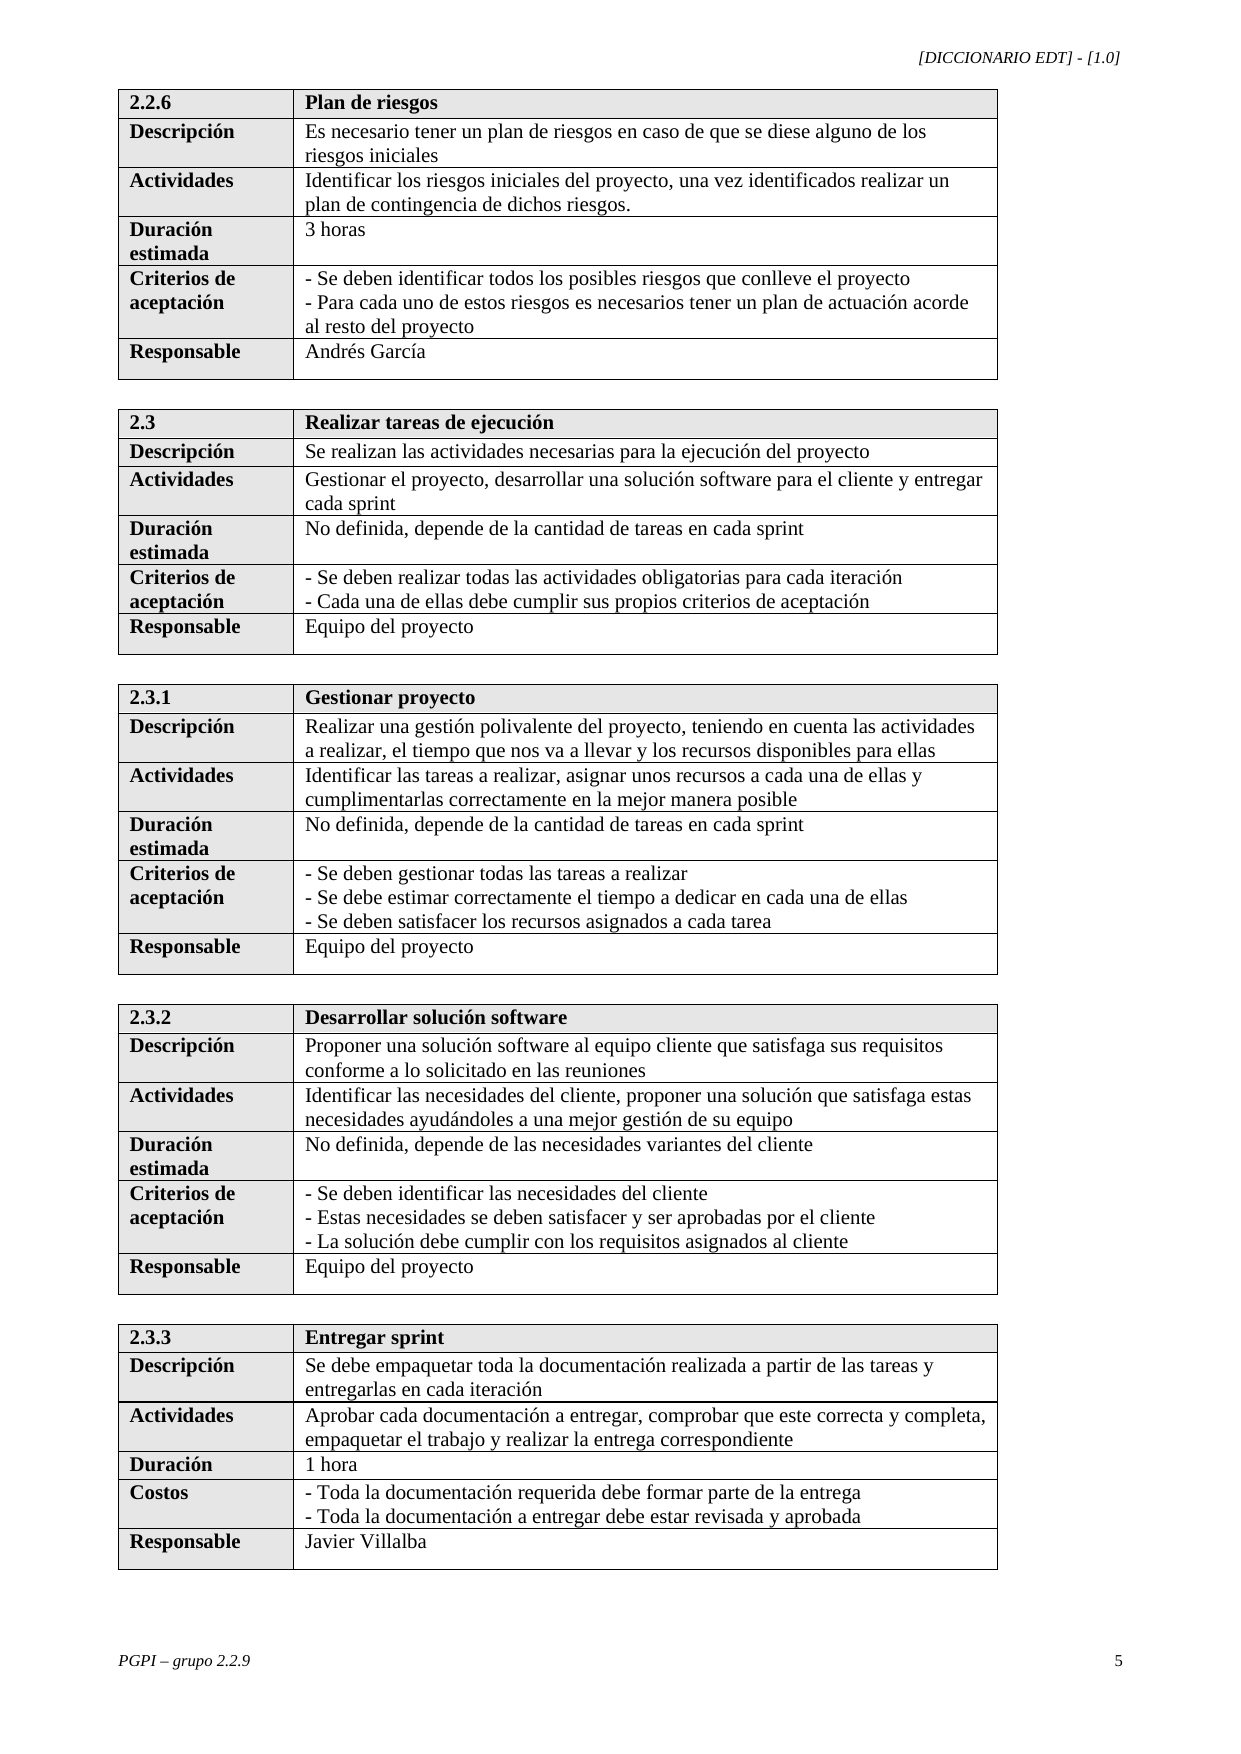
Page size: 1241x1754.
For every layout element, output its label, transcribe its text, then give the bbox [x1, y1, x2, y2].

table_cell Criterios de aceptación [119, 1181, 293, 1253]
table_cell Identificar las tareas a realizar, asignar unos recursos a cada una de ellas y cumplimentarlas correctamente en la mejor manera posible [294, 763, 997, 811]
table_cell Responsable [119, 1254, 293, 1294]
table_cell Proponer una solución software al equipo cliente que satisfaga sus requisitos conforme a lo solicitado en las reuniones [294, 1034, 997, 1082]
table_cell 3 horas [294, 217, 997, 265]
table_cell Es necesario tener un plan de riesgos en caso de que se diese alguno de los riesgos iniciales [294, 119, 997, 167]
table_cell Equipo del proyecto [294, 1254, 997, 1294]
table_cell Aprobar cada documentación a entregar, comprobar que este correcta y completa, empaquetar el trabajo y realizar la entrega correspondiente [294, 1403, 997, 1451]
table_cell - Se deben identificar todos los posibles riesgos que conlleve el proyecto - Para cada uno de estos riesgos es necesarios tener un plan de actuación acorde al resto del proyecto [294, 266, 997, 338]
table_cell Andrés García [294, 339, 997, 379]
table_header 2.3 [119, 410, 293, 437]
table_cell Responsable [119, 934, 293, 974]
table_header 2.3.3 [119, 1325, 293, 1352]
table_cell Descripción [119, 439, 293, 466]
table_cell No definida, depende de la cantidad de tareas en cada sprint [294, 516, 997, 564]
table_cell Responsable [119, 614, 293, 654]
table_cell Duración estimada [119, 812, 293, 860]
table_cell Se debe empaquetar toda la documentación realizada a partir de las tareas y entregarlas en cada iteración [294, 1353, 997, 1401]
table_cell Equipo del proyecto [294, 934, 997, 974]
table_cell Gestionar el proyecto, desarrollar una solución software para el cliente y entregar cada sprint [294, 467, 997, 515]
table_cell Identificar los riesgos iniciales del proyecto, una vez identificados realizar un plan de contingencia de dichos riesgos. [294, 168, 997, 216]
table_cell Criterios de aceptación [119, 565, 293, 613]
table_cell Descripción [119, 119, 293, 167]
table_cell Criterios de aceptación [119, 861, 293, 933]
table_header 2.3.2 [119, 1005, 293, 1032]
table_cell Actividades [119, 467, 293, 515]
table_cell - Se deben gestionar todas las tareas a realizar - Se debe estimar correctamente el tiempo a dedicar en cada una de ellas - Se deben satisfacer los recursos asignados a cada tarea [294, 861, 997, 933]
table_header 2.2.6 [119, 90, 293, 118]
table_cell Actividades [119, 1083, 293, 1131]
table_cell - Se deben realizar todas las actividades obligatorias para cada iteración - Cada una de ellas debe cumplir sus propios criterios de aceptación [294, 565, 997, 613]
table_cell Actividades [119, 168, 293, 216]
table_cell Duración estimada [119, 217, 293, 265]
table_cell Criterios de aceptación [119, 266, 293, 338]
table_cell Realizar una gestión polivalente del proyecto, teniendo en cuenta las actividades a realizar, el tiempo que nos va a llevar y los recursos disponibles para ellas [294, 714, 997, 762]
table_header 2.3.1 [119, 685, 293, 712]
table_cell Actividades [119, 1403, 293, 1451]
table_cell Identificar las necesidades del cliente, proponer una solución que satisfaga estas necesidades ayudándoles a una mejor gestión de su equipo [294, 1083, 997, 1131]
table_header Desarrollar solución software [294, 1005, 997, 1032]
table_header Realizar tareas de ejecución [294, 410, 997, 437]
table_cell Duración [119, 1452, 293, 1479]
table_header Gestionar proyecto [294, 685, 997, 712]
table_cell Descripción [119, 1353, 293, 1401]
table_cell Responsable [119, 339, 293, 379]
table_cell Descripción [119, 714, 293, 762]
table_cell No definida, depende de la cantidad de tareas en cada sprint [294, 812, 997, 860]
table_cell No definida, depende de las necesidades variantes del cliente [294, 1132, 997, 1180]
table_cell Actividades [119, 763, 293, 811]
table_cell Costos [119, 1480, 293, 1528]
table_cell - Se deben identificar las necesidades del cliente - Estas necesidades se deben satisfacer y ser aprobadas por el cliente - La solución debe cumplir con los requisitos asignados al cliente [294, 1181, 997, 1253]
table_cell Descripción [119, 1034, 293, 1082]
table_header Plan de riesgos [294, 90, 997, 118]
table_cell Duración estimada [119, 516, 293, 564]
table_cell Duración estimada [119, 1132, 293, 1180]
table_header Entregar sprint [294, 1325, 997, 1352]
table_cell Se realizan las actividades necesarias para la ejecución del proyecto [294, 439, 997, 466]
table_cell - Toda la documentación requerida debe formar parte de la entrega - Toda la documentación a entregar debe estar revisada y aprobada [294, 1480, 997, 1528]
table_cell Javier Villalba [294, 1529, 997, 1569]
table_cell 1 hora [294, 1452, 997, 1479]
table_cell Equipo del proyecto [294, 614, 997, 654]
table_cell Responsable [119, 1529, 293, 1569]
